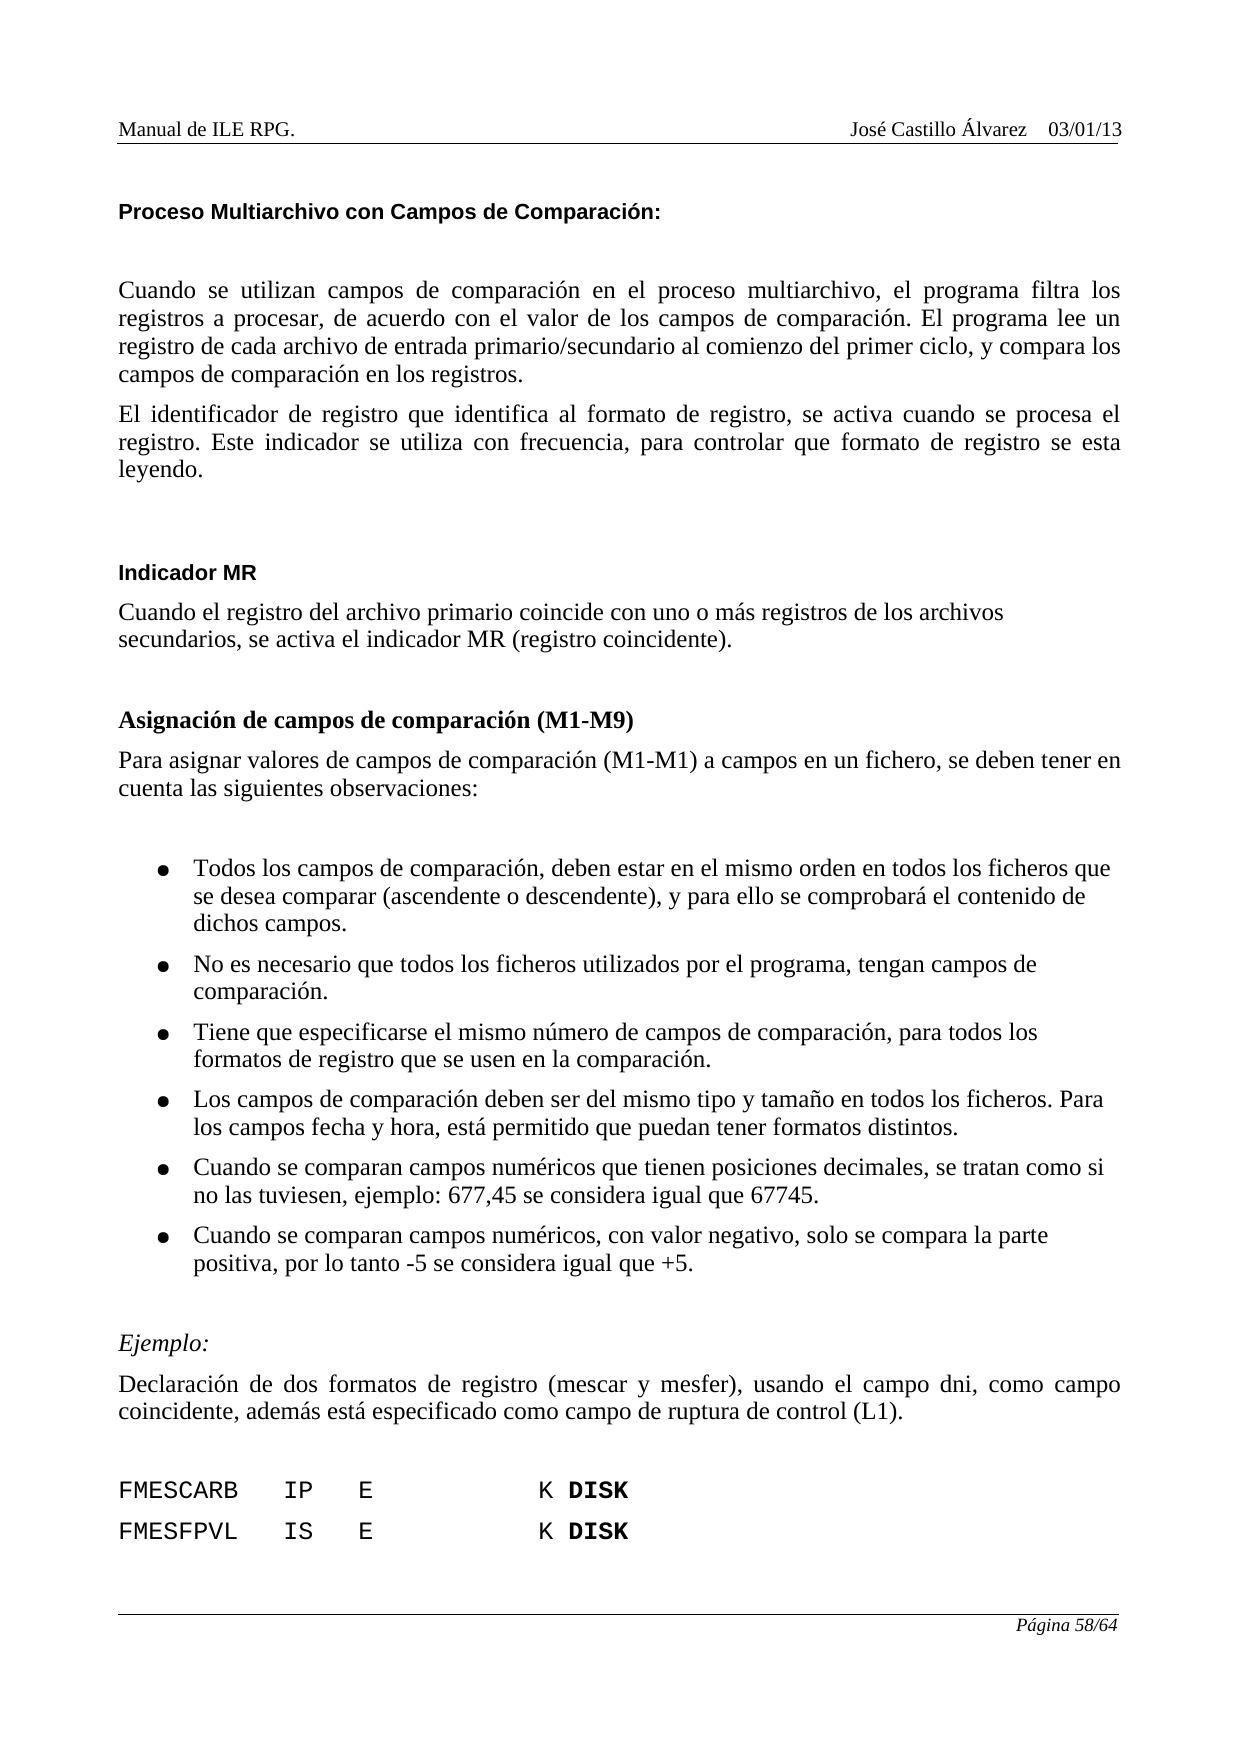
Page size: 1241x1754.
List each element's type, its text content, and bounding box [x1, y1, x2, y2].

subtitle Indicador MR [118, 561, 1122, 585]
text FMESFPVL IS E K DISK [118, 1519, 1122, 1547]
text Cuando se utilizan campos de comparación en el proceso multiarchivo, el programa filtra los registros a procesar, de acuerdo con el valor de los campos de comparación. El programa lee un registro de cada archivo de entrada primario/secundario al comienzo del primer ciclo, y compara los campos de comparación en los registros. [118, 277, 1122, 387]
list Cuando se comparan campos numéricos, con valor negativo, solo se compara la parte positiva, por lo tanto -5 se considera igual que +5. [156, 1221, 1122, 1277]
text Ejemplo: [118, 1329, 1122, 1357]
text Declaración de dos formatos de registro (mescar y mesfer), usando el campo dni, como campo coincidente, además está especificado como campo de ruptura de control (L1). [118, 1370, 1122, 1425]
text Para asignar valores de campos de comparación (M1-M1) a campos en un fichero, se deben tener en cuenta las siguientes observaciones: [118, 746, 1122, 801]
list No es necesario que todos los ficheros utilizados por el programa, tengan campos de comparación. [156, 950, 1122, 1005]
text Asignación de campos de comparación (M1-M9) [118, 706, 1122, 733]
list Cuando se comparan campos numéricos que tienen posiciones decimales, se tratan como si no las tuviesen, ejemplo: 677,45 se considera igual que 67745. [156, 1153, 1122, 1209]
text FMESCARB IP E K DISK [118, 1478, 1122, 1506]
list Tiene que especificarse el mismo número de campos de comparación, para todos los formatos de registro que se usen en la comparación. [156, 1018, 1122, 1073]
subtitle Proceso Multiarchivo con Campos de Comparación: [118, 199, 1122, 224]
text Cuando el registro del archivo primario coincide con uno o más registros de los archivos secundarios, se activa el indicador MR (registro coincidente). [118, 598, 1122, 653]
text El identificador de registro que identifica al formato de registro, se activa cuando se procesa el registro. Este indicador se utiliza con frecuencia, para controlar que formato de registro se esta leyendo. [118, 400, 1122, 483]
list Todos los campos de comparación, deben estar en el mismo orden en todos los ficheros que se desea comparar (ascendente o descendente), y para ello se comprobará el contenido de dichos campos. [156, 854, 1122, 937]
list Los campos de comparación deben ser del mismo tipo y tamaño en todos los ficheros. Para los campos fecha y hora, está permitido que puedan tener formatos distintos. [156, 1086, 1122, 1141]
